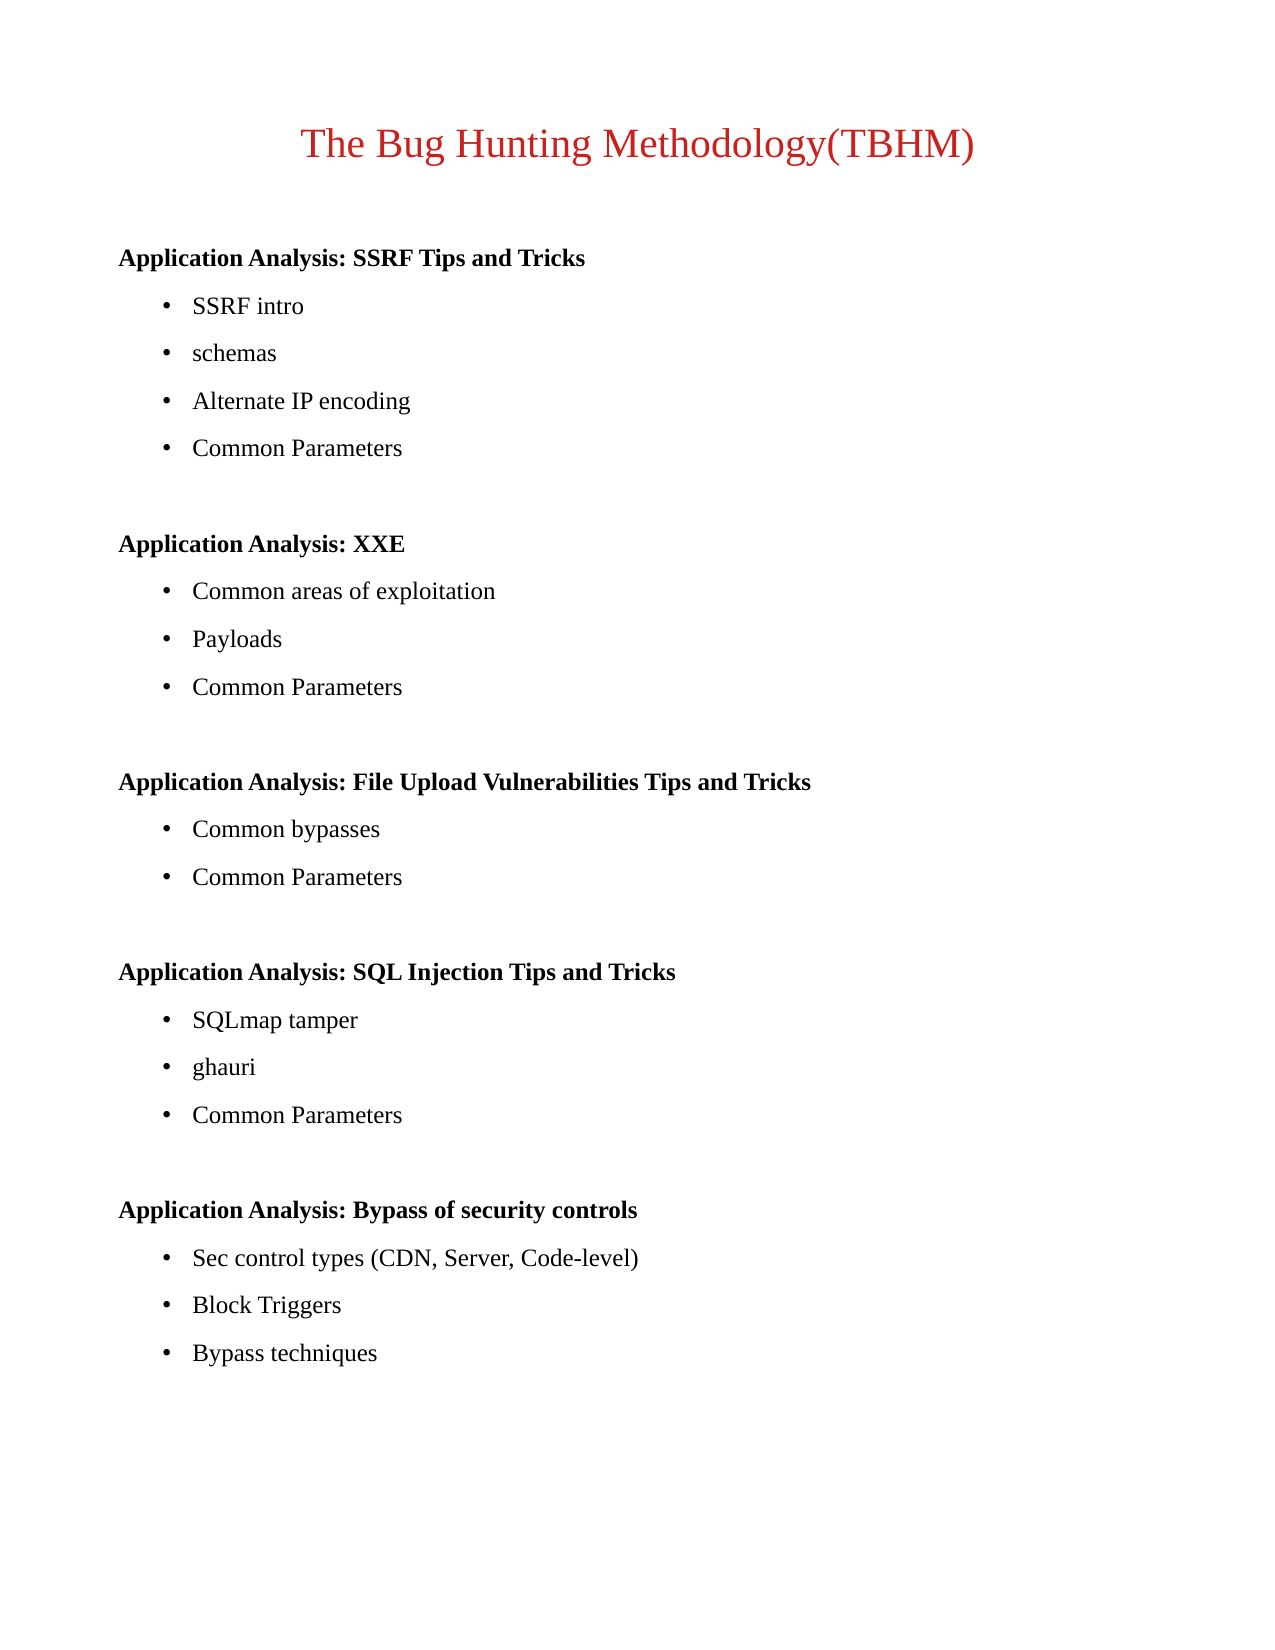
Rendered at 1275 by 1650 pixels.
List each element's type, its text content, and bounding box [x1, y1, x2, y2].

list Common areas of exploitation [162, 576, 1157, 605]
list Common Parameters [162, 433, 1157, 462]
list schemas [162, 338, 1157, 367]
list Common Parameters [162, 672, 1157, 700]
text Application Analysis: XXE [118, 529, 1157, 557]
list ghauri [162, 1052, 1157, 1081]
list Alternate IP encoding [162, 386, 1157, 415]
list Bypass techniques [162, 1338, 1157, 1367]
text Application Analysis: File Upload Vulnerabilities Tips and Tricks [118, 767, 1157, 796]
list SSRF intro [162, 291, 1157, 319]
text Application Analysis: SSRF Tips and Tricks [118, 243, 1157, 272]
list Common bypasses [162, 814, 1157, 843]
list Sec control types (CDN, Server, Code-level) [162, 1243, 1157, 1272]
list Payloads [162, 624, 1157, 653]
text Application Analysis: SQL Injection Tips and Tricks [118, 957, 1157, 986]
list Common Parameters [162, 862, 1157, 891]
list SQLmap tamper [162, 1005, 1157, 1033]
list Common Parameters [162, 1100, 1157, 1129]
list Block Triggers [162, 1290, 1157, 1319]
text Application Analysis: Bypass of security controls [118, 1195, 1157, 1224]
